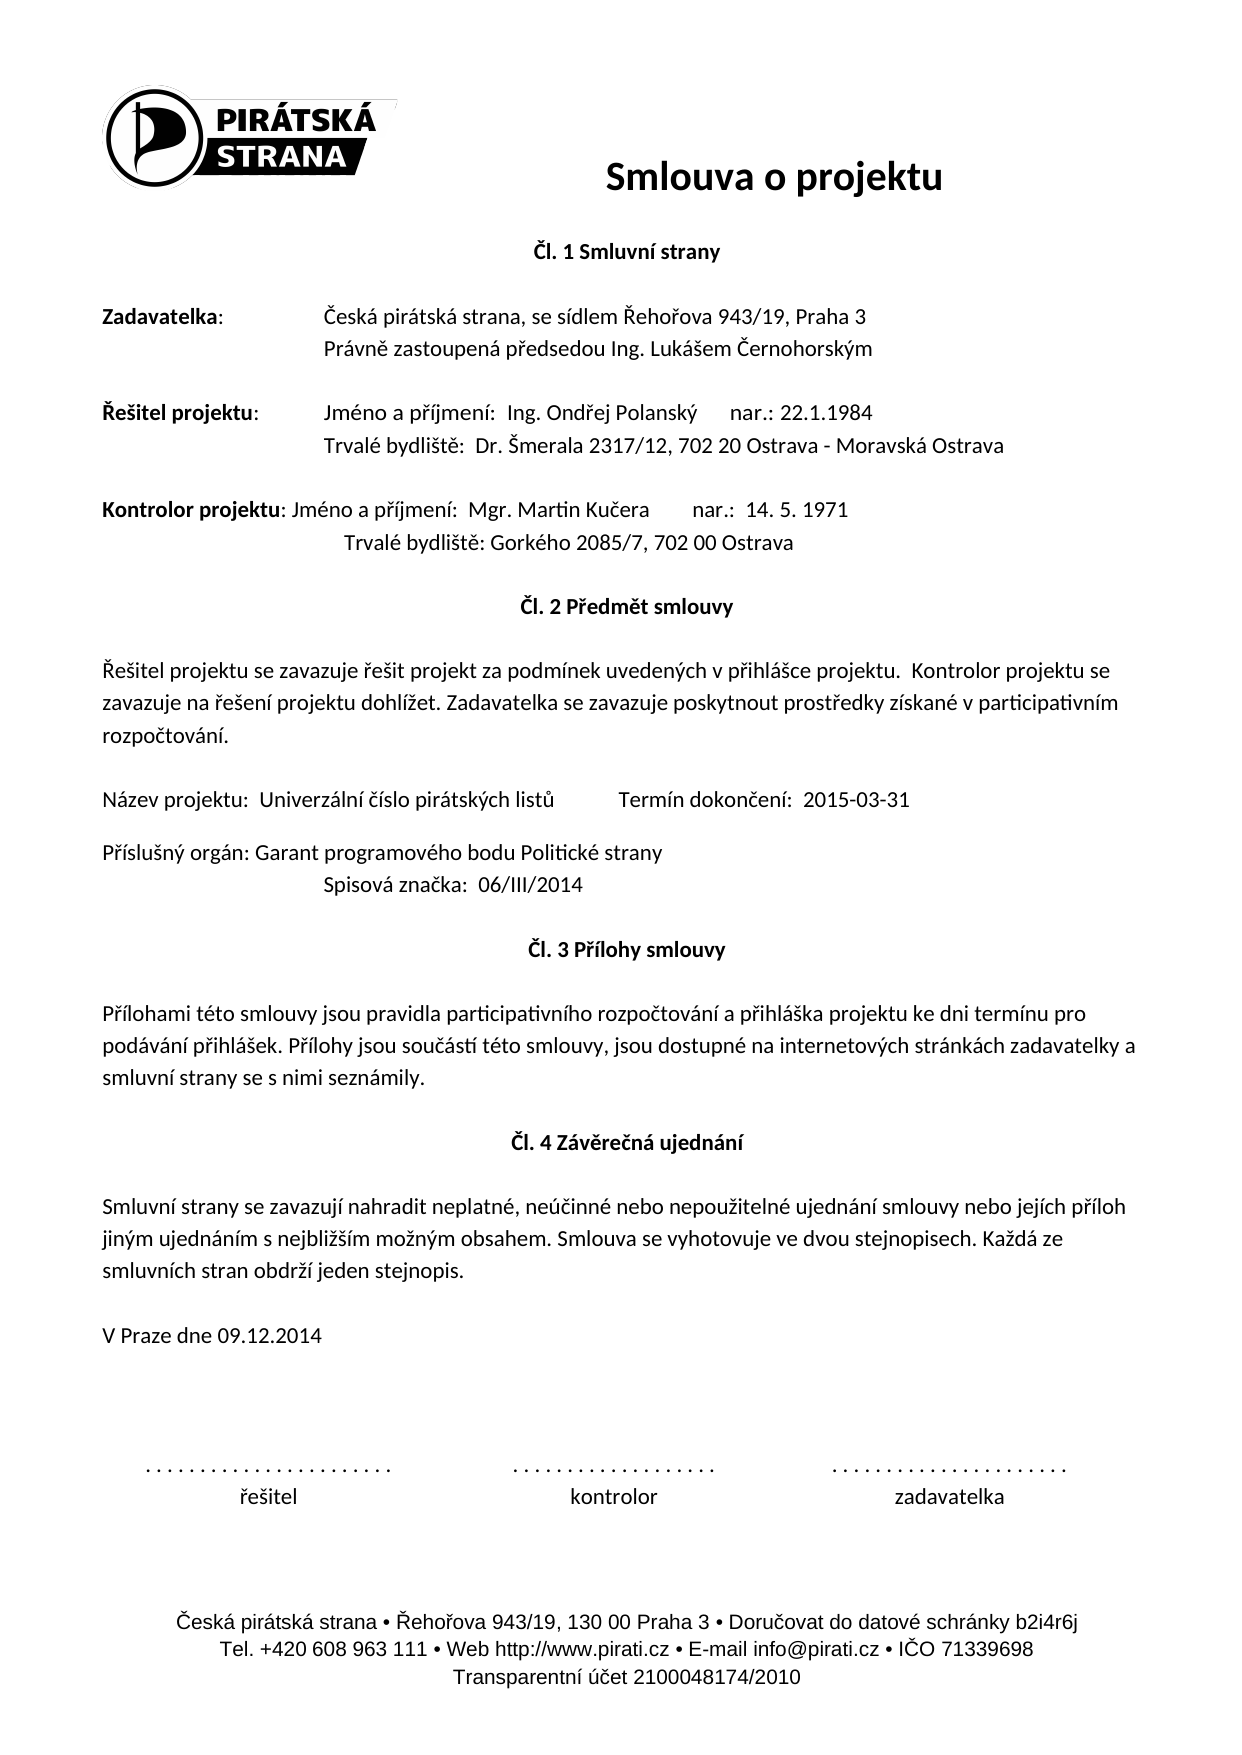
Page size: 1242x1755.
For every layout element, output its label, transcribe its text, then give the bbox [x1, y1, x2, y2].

text . . . . . . . . . . . . . . . . . . . kontrolor [476, 1450, 752, 1510]
text řešitel [102, 1482, 435, 1510]
text Trvalé bydliště: Gorkého 2085/7, 702 00 Ostrava [102, 528, 1152, 556]
text . . . . . . . . . . . . . . . . . . . . . . . [102, 1450, 435, 1478]
text Smluvní strany se zavazují nahradit neplatné, neúčinné nebo nepoužitelné ujednání smlouvy nebo jejích příloh jiným ujednáním s nejbližším možným obsahem. Smlouva se vyhotovuje ve dvou stejnopisech. Každá ze smluvních stran obdrží jeden stejnopis. [102, 1192, 1152, 1284]
text Čl. 3 Přílohy smlouvy [102, 935, 1152, 963]
text V Praze dne 09.12.2014 [102, 1321, 1152, 1349]
picture [102, 85, 398, 191]
text Řešitel projektu: Jméno a příjmení: Ing. Ondřej Polanský nar.: 22.1.1984 [102, 398, 1151, 426]
text Příslušný orgán: Garant programového bodu Politické strany [102, 838, 1152, 866]
text Zadavatelka: Česká pirátská strana, se sídlem Řehořova 943/19, Praha 3 [102, 302, 1152, 330]
text Spisová značka: 06/III/2014 [102, 870, 1152, 898]
text Čl. 1 Smluvní strany [102, 237, 1152, 265]
text Trvalé bydliště: Dr. Šmerala 2317/12, 702 20 Ostrava - Moravská Ostrava [324, 431, 1152, 491]
text Název projektu: Univerzální číslo pirátských listů Termín dokončení: 2015-03-31 [102, 785, 1152, 813]
text Kontrolor projektu: Jméno a příjmení: Mgr. Martin Kučera nar.: 14. 5. 1971 [102, 495, 1152, 523]
text Řešitel projektu se zavazuje řešit projekt za podmínek uvedených v přihlášce projektu. Kontrolor projektu se zavazuje na řešení projektu dohlížet. Zadavatelka se zavazuje poskytnout prostředky získané v participativním rozpočtování. [102, 656, 1152, 749]
text Čl. 2 Předmět smlouvy [102, 592, 1152, 620]
text Právně zastoupená předsedou Ing. Lukášem Černohorským [324, 334, 1152, 362]
text Smlouva o projektu [102, 150, 1152, 201]
text Čl. 4 Závěrečná ujednání [102, 1128, 1152, 1156]
text Přílohami této smlouvy jsou pravidla participativního rozpočtování a přihláška projektu ke dni termínu pro podávání přihlášek. Přílohy jsou součástí této smlouvy, jsou dostupné na internetových stránkách zadavatelky a smluvní strany se s nimi seznámily. [102, 999, 1152, 1091]
text . . . . . . . . . . . . . . . . . . . . . . zadavatelka [793, 1450, 1106, 1510]
